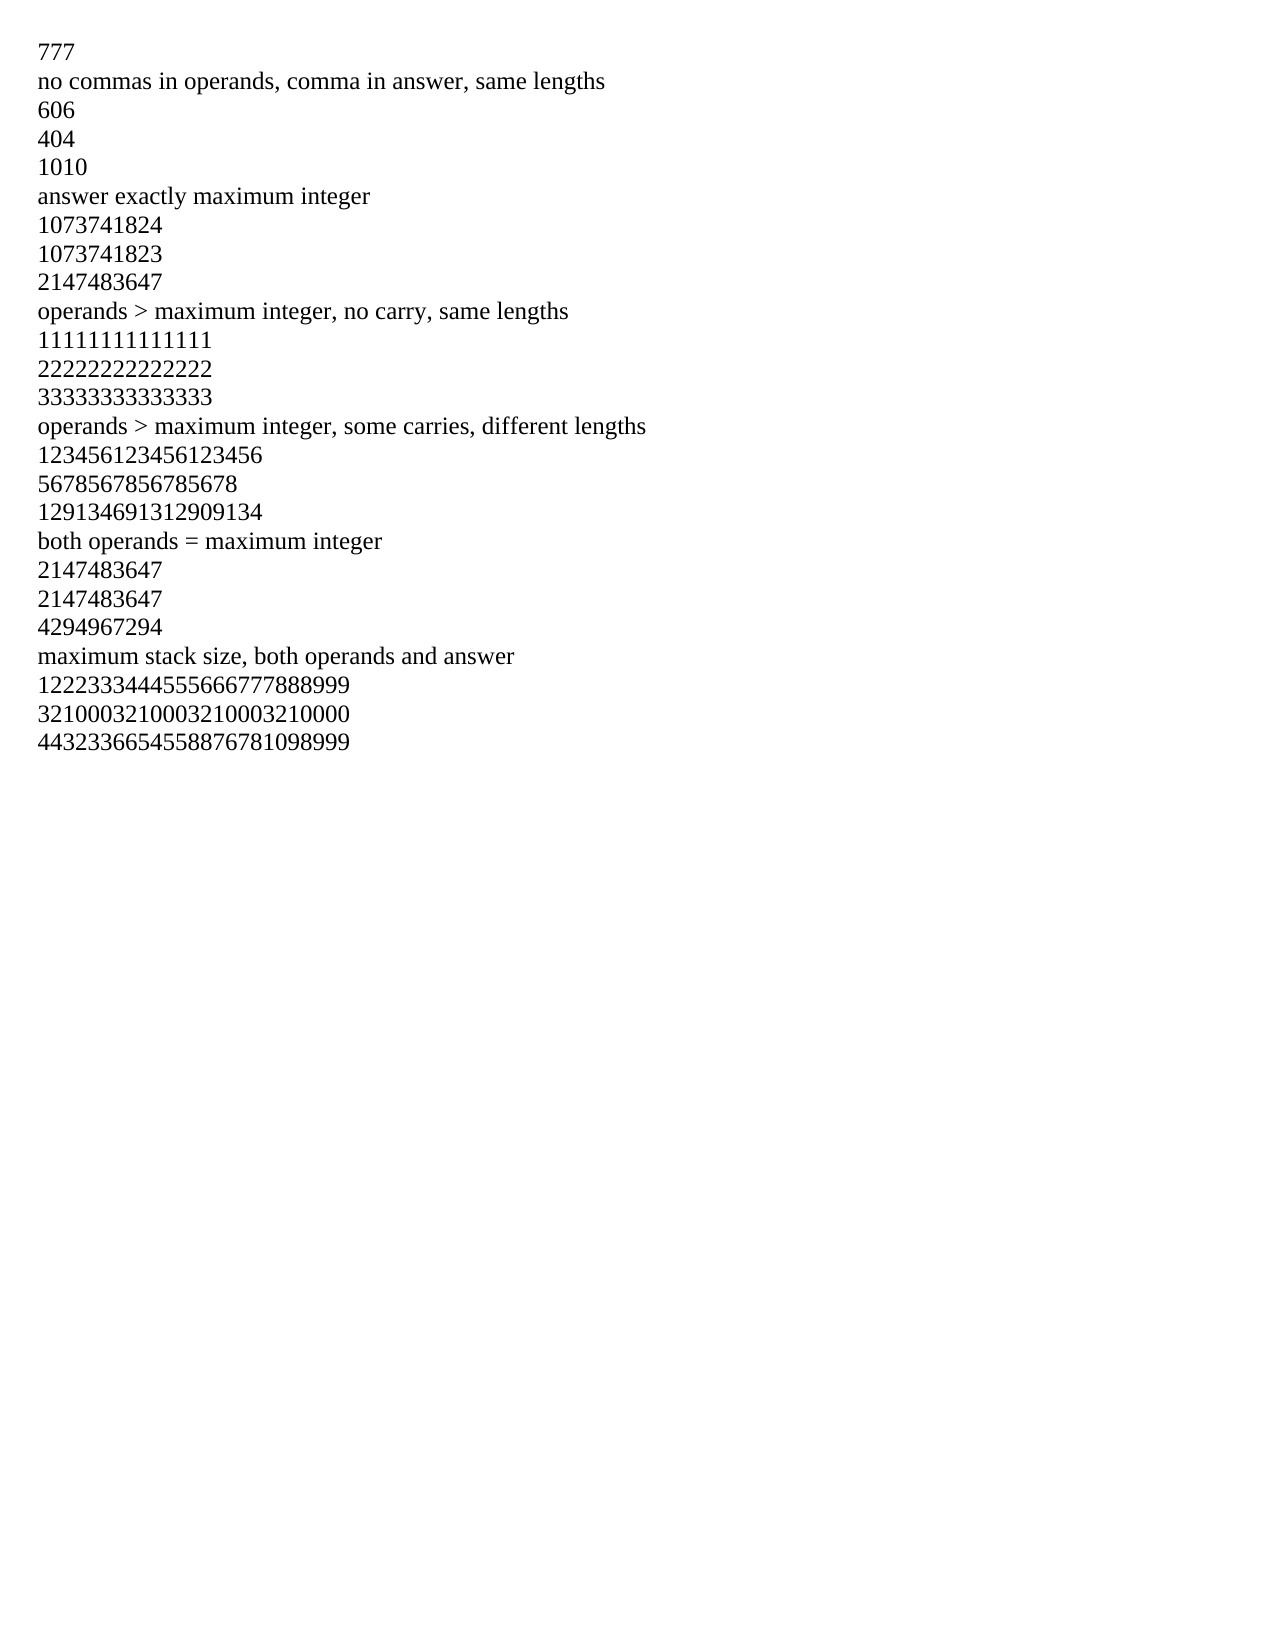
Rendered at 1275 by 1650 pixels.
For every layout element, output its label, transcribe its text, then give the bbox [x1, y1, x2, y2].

text 1222333444555666777888999 [37, 670, 1237, 699]
text 129134691312909134 [37, 497, 1237, 526]
text answer exactly maximum integer [37, 181, 1237, 210]
text 3210003210003210003210000 [37, 699, 1237, 727]
text 5678567856785678 [37, 469, 1237, 497]
text 1073741824 [37, 210, 1237, 239]
text 404 [37, 124, 1237, 152]
text operands > maximum integer, no carry, same lengths [37, 296, 1237, 325]
text 2147483647 [37, 584, 1237, 612]
text both operands = maximum integer [37, 526, 1237, 555]
text 2147483647 [37, 555, 1237, 584]
text 2147483647 [37, 267, 1237, 296]
text 4432336654558876781098999 [37, 727, 1237, 756]
text maximum stack size, both operands and answer [37, 641, 1237, 670]
text 606 [37, 95, 1237, 124]
text 33333333333333 [37, 382, 1237, 411]
text 123456123456123456 [37, 440, 1237, 469]
text operands > maximum integer, some carries, different lengths [37, 411, 1237, 440]
text 4294967294 [37, 612, 1237, 641]
text 22222222222222 [37, 354, 1237, 382]
text 1073741823 [37, 239, 1237, 267]
text 777 [37, 37, 1237, 66]
text no commas in operands, comma in answer, same lengths [37, 66, 1237, 95]
text 1010 [37, 152, 1237, 181]
text 11111111111111 [37, 325, 1237, 354]
